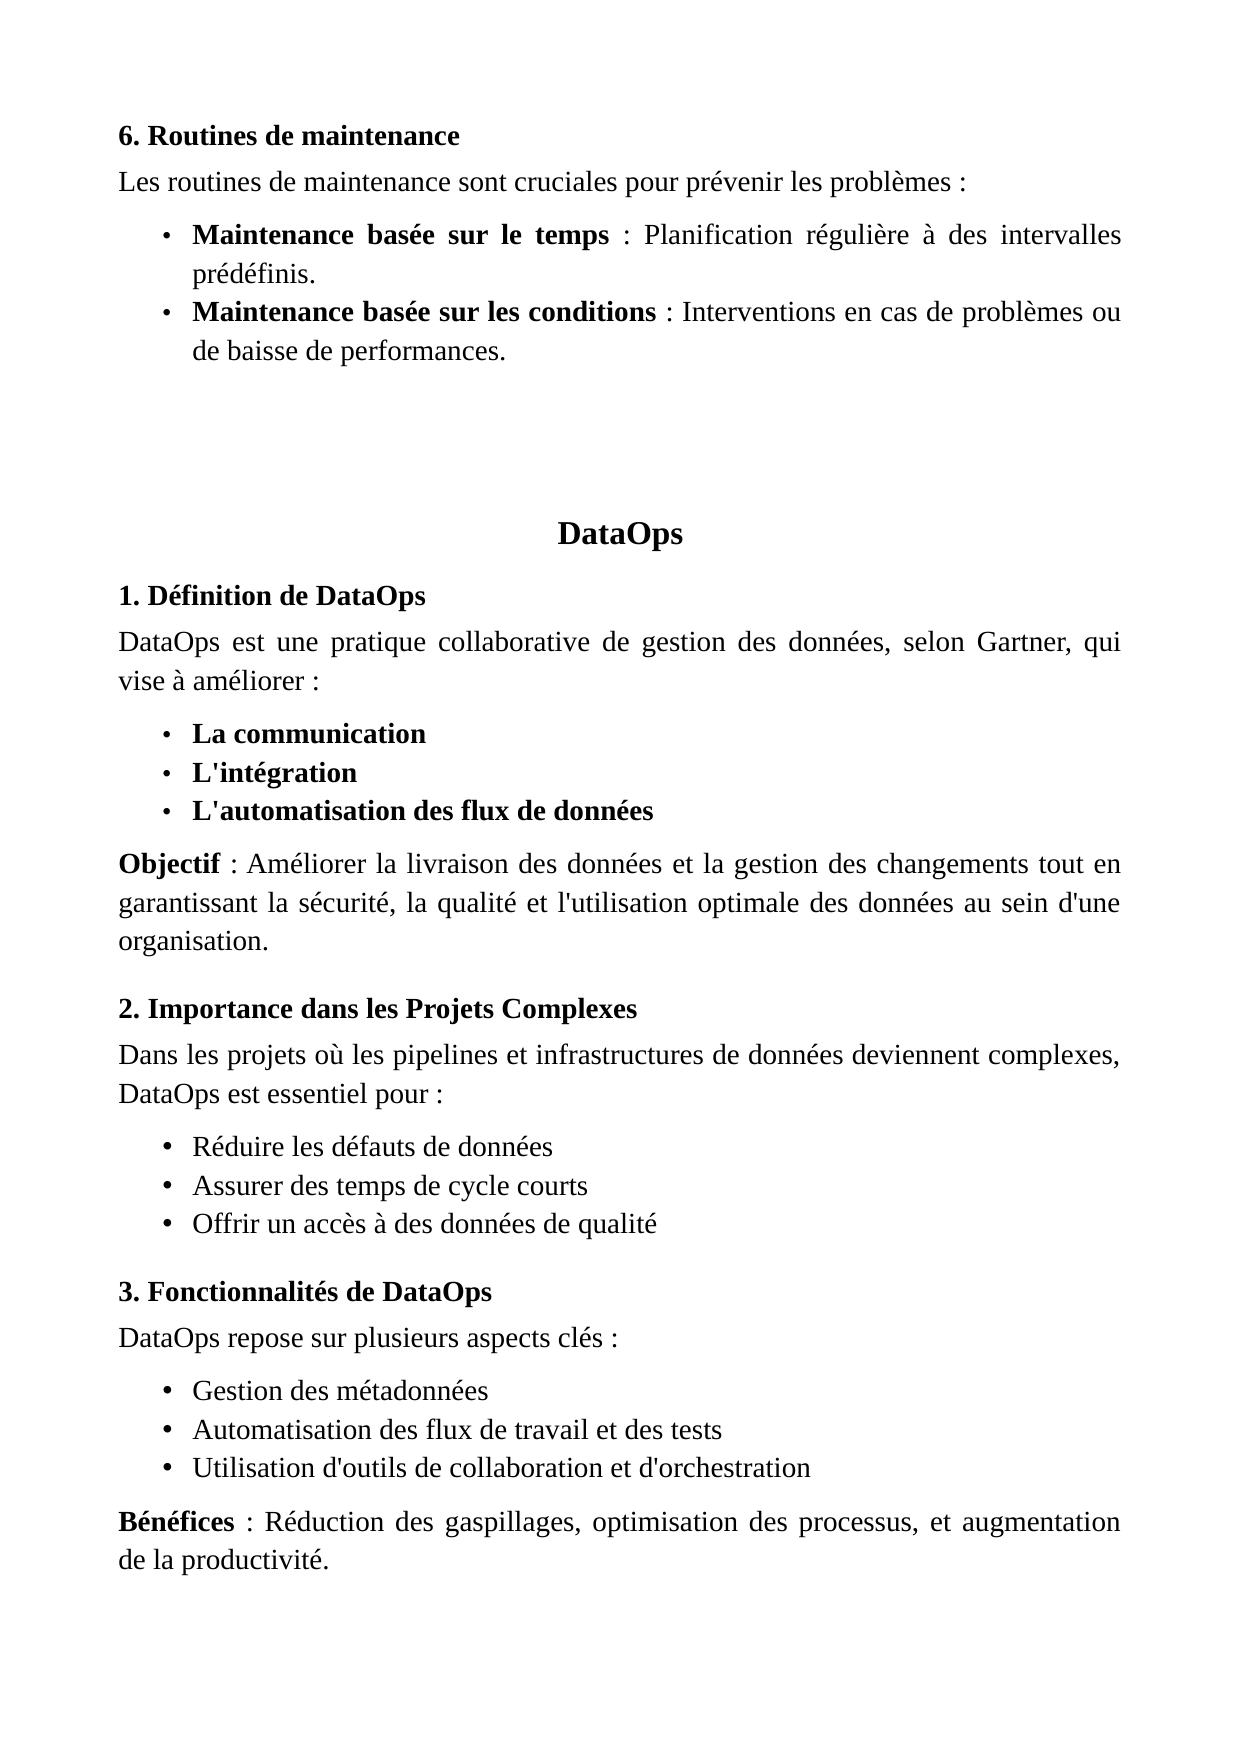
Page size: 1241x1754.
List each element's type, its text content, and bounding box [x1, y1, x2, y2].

list L'intégration [162, 755, 1122, 788]
text Bénéfices : Réduction des gaspillages, optimisation des processus, et augmentation de la productivité. [118, 1504, 1122, 1576]
list Utilisation d'outils de collaboration et d'orchestration [162, 1451, 1122, 1484]
subtitle DataOps [118, 513, 1122, 551]
list La communication [162, 716, 1122, 750]
text Les routines de maintenance sont cruciales pour prévenir les problèmes : [118, 164, 1122, 198]
list Assurer des temps de cycle courts [162, 1168, 1122, 1201]
subtitle 6. Routines de maintenance [118, 118, 1122, 152]
list Gestion des métadonnées [162, 1373, 1122, 1407]
list Réduire les défauts de données [162, 1129, 1122, 1163]
subtitle 3. Fonctionnalités de DataOps [118, 1274, 1122, 1308]
list L'automatisation des flux de données [162, 793, 1122, 827]
subtitle 2. Importance dans les Projets Complexes [118, 991, 1122, 1025]
text DataOps est une pratique collaborative de gestion des données, selon Gartner, qui vise à améliorer : [118, 624, 1122, 697]
list Maintenance basée sur les conditions : Interventions en cas de problèmes ou de baisse de performances. [162, 294, 1122, 366]
text Objectif : Améliorer la livraison des données et la gestion des changements tout en garantissant la sécurité, la qualité et l'utilisation optimale des données au sein d'une organisation. [118, 846, 1122, 957]
list Offrir un accès à des données de qualité [162, 1206, 1122, 1240]
text DataOps repose sur plusieurs aspects clés : [118, 1320, 1122, 1354]
list Automatisation des flux de travail et des tests [162, 1412, 1122, 1446]
subtitle 1. Définition de DataOps [118, 578, 1122, 612]
text Dans les projets où les pipelines et infrastructures de données deviennent complexes, DataOps est essentiel pour : [118, 1037, 1122, 1109]
list Maintenance basée sur le temps : Planification régulière à des intervalles prédéfinis. [162, 217, 1122, 289]
